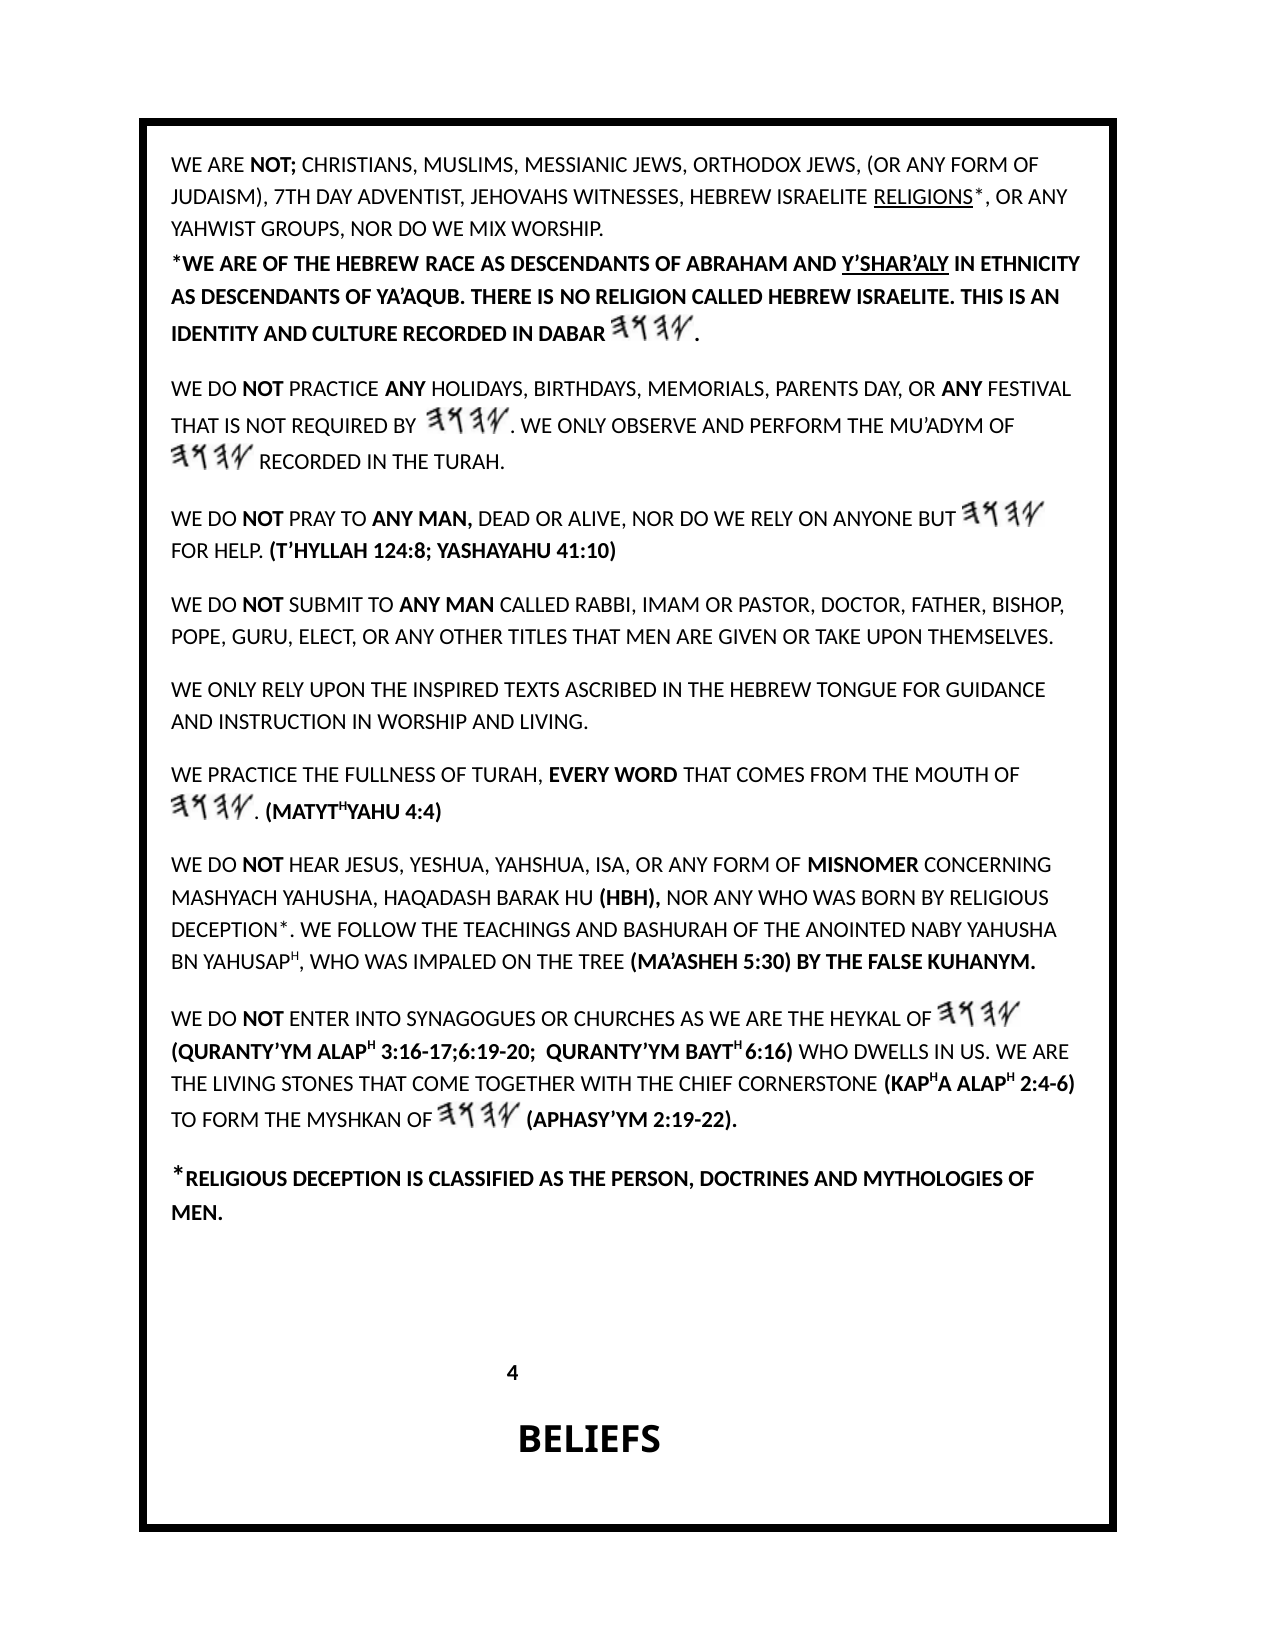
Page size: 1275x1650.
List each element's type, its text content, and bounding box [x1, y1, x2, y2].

text 4 [171, 1358, 1085, 1387]
text BELIEFS [171, 1412, 1085, 1463]
text WE DO NOT PRAY TO ANY MAN, DEAD OR ALIVE, NOR DO WE RELY ON ANYONE BUT FOR HELP. (T’HYLLAH 124:8; YASHAYAHU 41:10) [171, 500, 1085, 565]
text WE DO NOT HEAR JESUS, YESHUA, YAHSHUA, ISA, OR ANY FORM OF MISNOMER CONCERNING MASHYACH YAHUSHA, HAQADASH BARAK HU (HBH), NOR ANY WHO WAS BORN BY RELIGIOUS DECEPTION*. WE FOLLOW THE TEACHINGS AND BASHURAH OF THE ANOINTED NABY YAHUSHA BN YAHUSAPH, WHO WAS IMPALED ON THE TREE (MA’ASHEH 5:30) BY THE FALSE KUHANYM. [171, 850, 1085, 975]
text WE DO NOT ENTER INTO SYNAGOGUES OR CHURCHES AS WE ARE THE HEYKAL OF (QURANTY’YM ALAPH 3:16-17;6:19-20; QURANTY’YM BAYTH 6:16) WHO DWELLS IN US. WE ARE THE LIVING STONES THAT COME TOGETHER WITH THE CHIEF CORNERSTONE (KAPHA ALAPH 2:4-6) TO FORM THE MYSHKAN OF (APHASY’YM 2:19-22). [171, 1000, 1085, 1133]
text WE PRACTICE THE FULLNESS OF TURAH, EVERY WORD THAT COMES FROM THE MOUTH OF . (MATYTHYAHU 4:4) [171, 761, 1085, 825]
text WE ARE NOT; CHRISTIANS, MUSLIMS, MESSIANIC JEWS, ORTHODOX JEWS, (OR ANY FORM OF JUDAISM), 7TH DAY ADVENTIST, JEHOVAHS WITNESSES, HEBREW ISRAELITE RELIGIONS*, OR ANY YAHWIST GROUPS, NOR DO WE MIX WORSHIP. *WE ARE OF THE HEBREW RACE AS DESCENDANTS OF ABRAHAM AND Y’SHAR’ALY IN ETHNICITY AS DESCENDANTS OF YA’AQUB. THERE IS NO RELIGION CALLED HEBREW ISRAELITE. THIS IS AN IDENTITY AND CULTURE RECORDED IN DABAR . [171, 150, 1085, 347]
text WE ONLY RELY UPON THE INSPIRED TEXTS ASCRIBED IN THE HEBREW TONGUE FOR GUIDANCE AND INSTRUCTION IN WORSHIP AND LIVING. [171, 675, 1085, 736]
text *RELIGIOUS DECEPTION IS CLASSIFIED AS THE PERSON, DOCTRINES AND MYTHOLOGIES OF MEN. [171, 1158, 1085, 1227]
text WE DO NOT PRACTICE ANY HOLIDAYS, BIRTHDAYS, MEMORIALS, PARENTS DAY, OR ANY FESTIVAL THAT IS NOT REQUIRED BY . WE ONLY OBSERVE AND PERFORM THE MU’ADYM OF RECORDED IN THE TURAH. [171, 372, 1085, 475]
text WE DO NOT SUBMIT TO ANY MAN CALLED RABBI, IMAM OR PASTOR, DOCTOR, FATHER, BISHOP, POPE, GURU, ELECT, OR ANY OTHER TITLES THAT MEN ARE GIVEN OR TAKE UPON THEMSELVES. [171, 590, 1085, 650]
